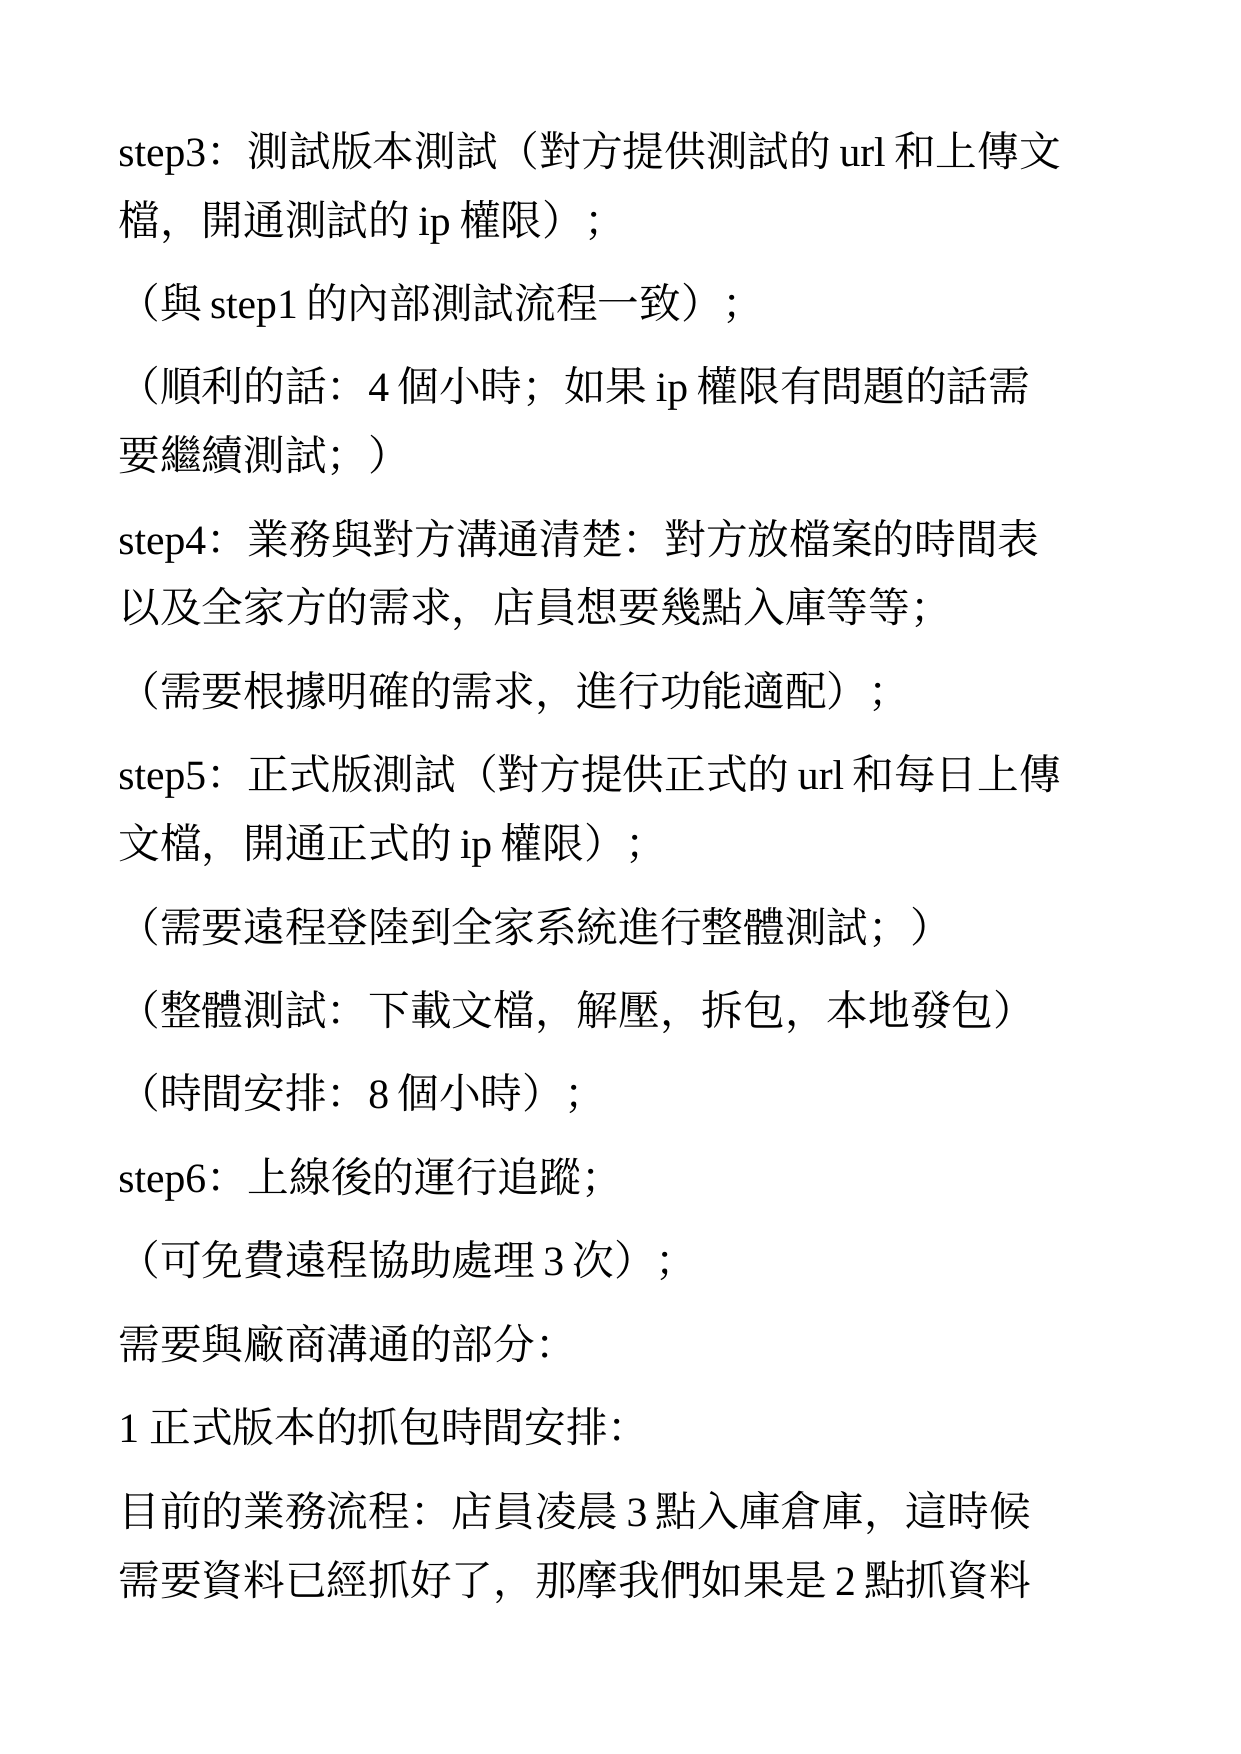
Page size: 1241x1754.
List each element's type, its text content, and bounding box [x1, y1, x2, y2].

text （可免費遠程協助處理3次）； [118, 1228, 1063, 1288]
text step3：測試版本測試（對方提供測試的url和上傳文檔，開通測試的ip權限）； [118, 118, 1063, 247]
text step5：正式版測試（對方提供正式的url和每日上傳文檔，開通正式的ip權限）； [118, 742, 1063, 871]
text （需要根據明確的需求，進行功能適配）； [118, 658, 1063, 718]
text 1 正式版本的抓包時間安排： [118, 1395, 1063, 1455]
text （與step1的內部測試流程一致）； [118, 270, 1063, 330]
text （需要遠程登陸到全家系統進行整體測試；） [118, 894, 1063, 954]
text 目前的業務流程：店員凌晨3點入庫倉庫，這時候需要資料已經抓好了，那摩我們如果是2點抓資料 [118, 1478, 1063, 1607]
text （順利的話：4個小時；如果ip權限有問題的話需要繼續測試；） [118, 354, 1063, 483]
text （整體測試：下載文檔，解壓，拆包，本地發包） [118, 978, 1063, 1037]
text step6：上線後的運行追蹤； [118, 1144, 1063, 1204]
text 需要與廠商溝通的部分： [118, 1311, 1063, 1371]
text step4：業務與對方溝通清楚：對方放檔案的時間表以及全家方的需求，店員想要幾點入庫等等； [118, 506, 1063, 635]
text （時間安排：8個小時）； [118, 1061, 1063, 1121]
